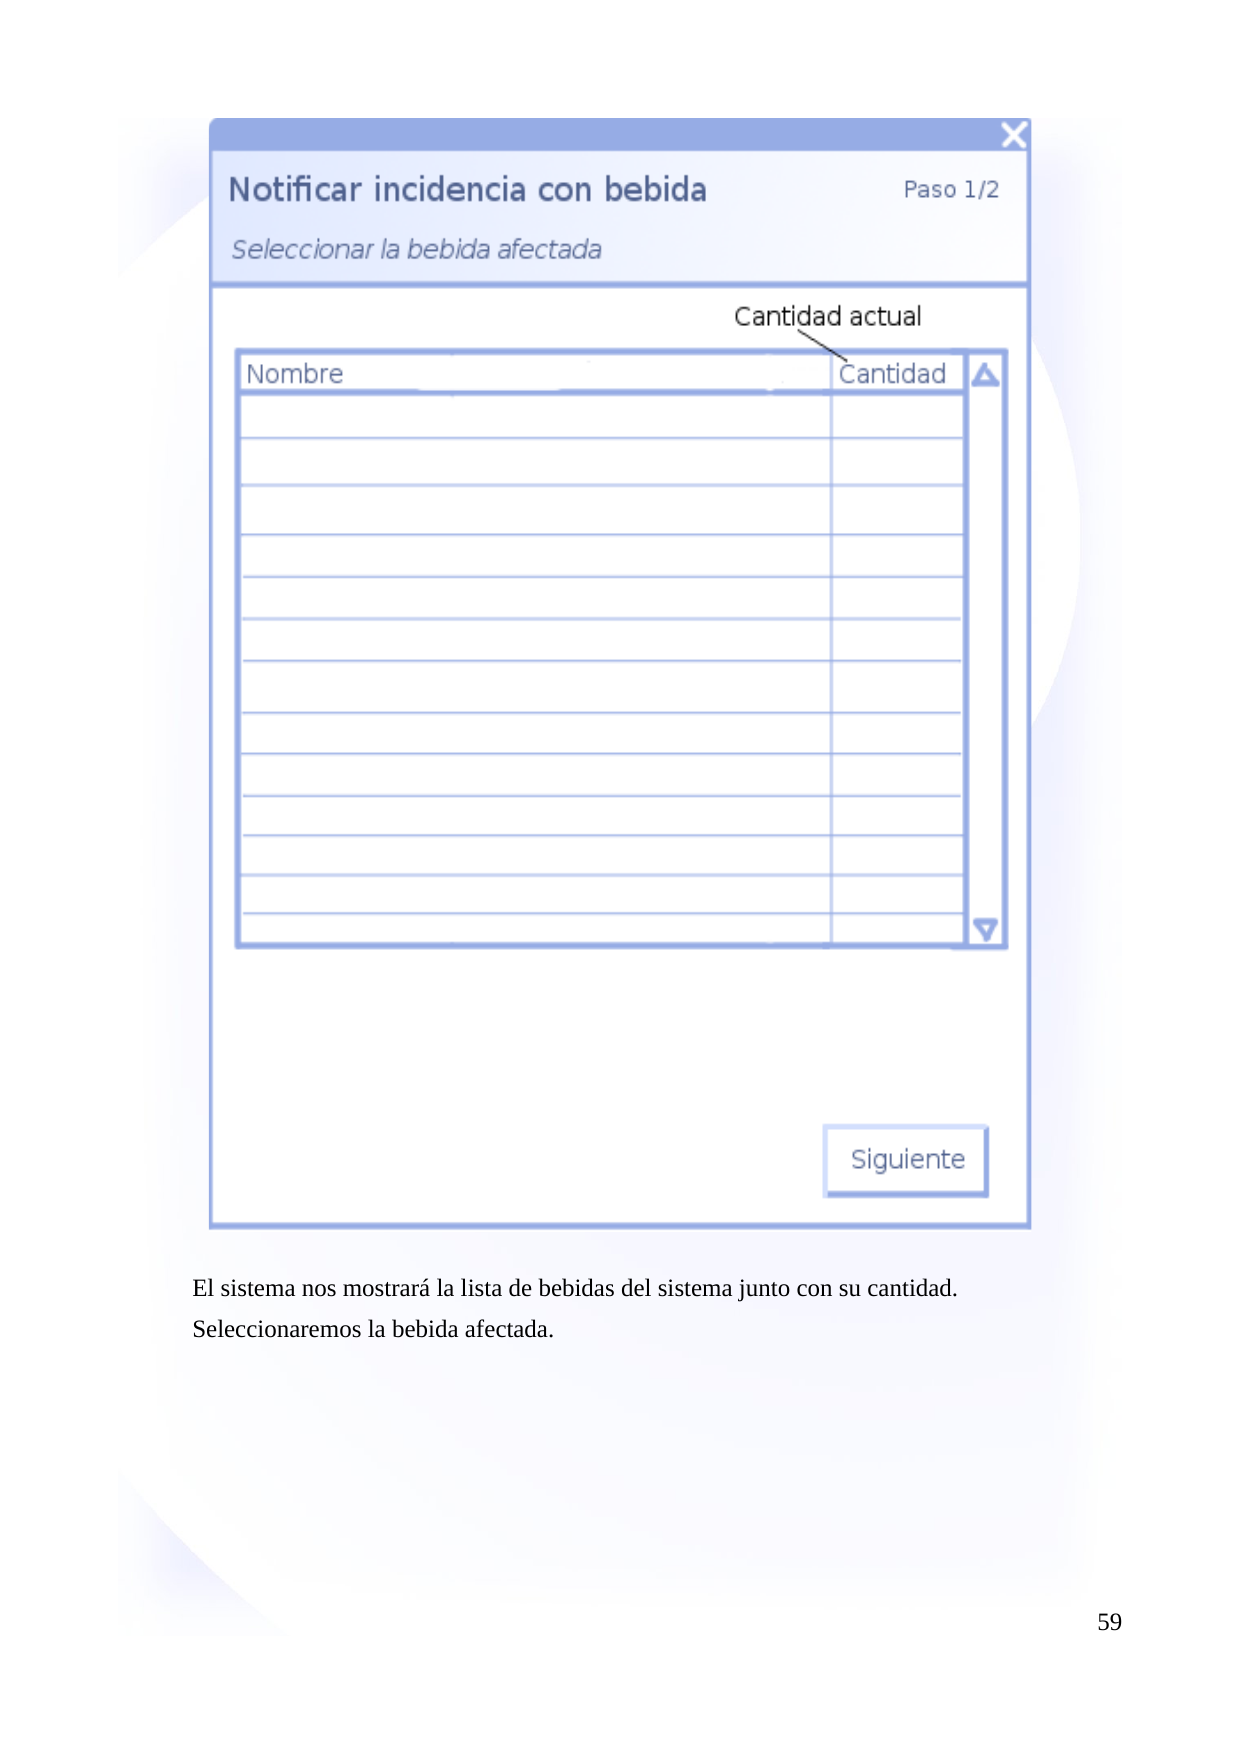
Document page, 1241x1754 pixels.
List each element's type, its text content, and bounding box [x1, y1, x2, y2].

text Seleccionaremos la bebida afectada. [118, 1314, 1122, 1343]
text El sistema nos mostrará la lista de bebidas del sistema junto con su cantidad. [118, 1273, 1122, 1302]
picture [118, 118, 1122, 1273]
picture [118, 1302, 1122, 1314]
picture [118, 1343, 1122, 1636]
